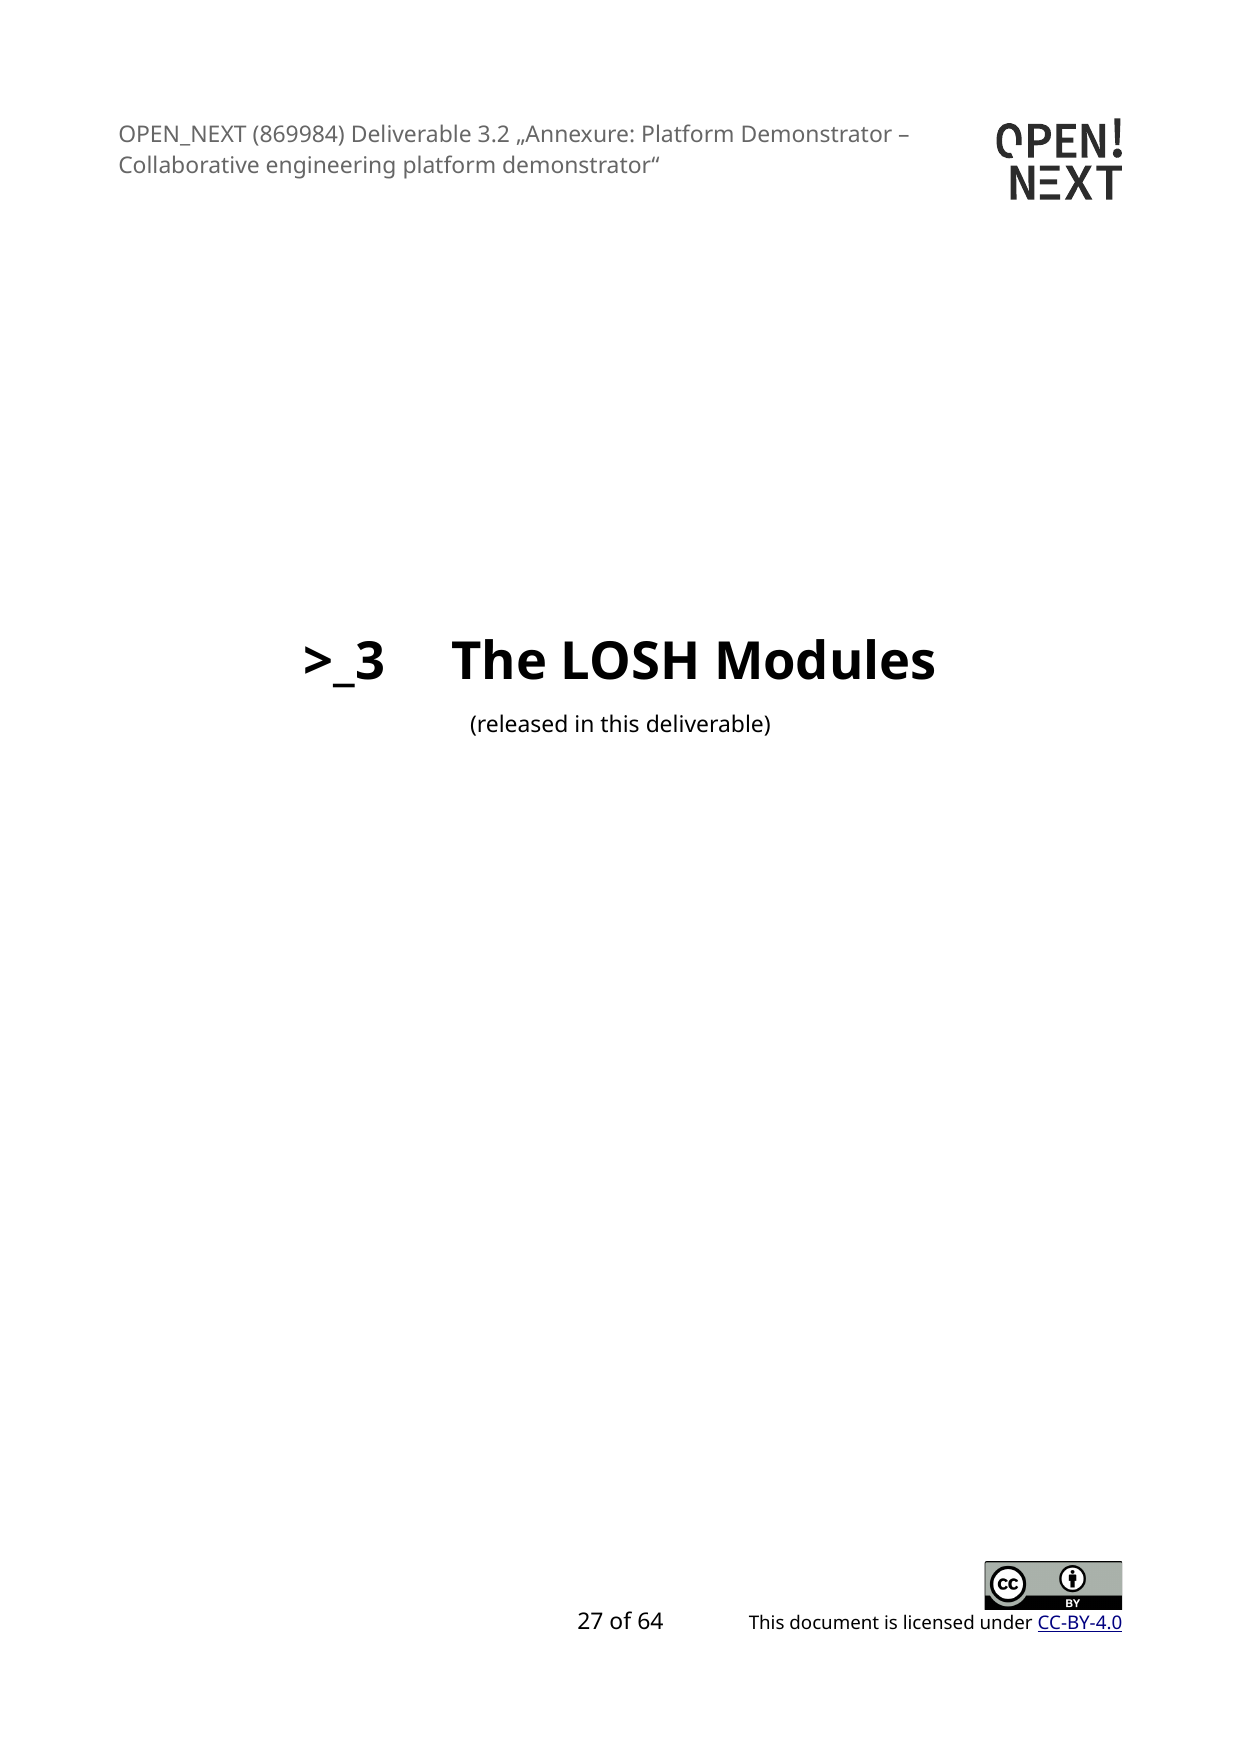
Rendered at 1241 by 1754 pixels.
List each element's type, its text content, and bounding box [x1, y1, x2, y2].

subtitle The LOSH Modules [118, 623, 1122, 695]
text (released in this deliverable) [118, 707, 1122, 739]
picture [984, 1561, 1123, 1610]
